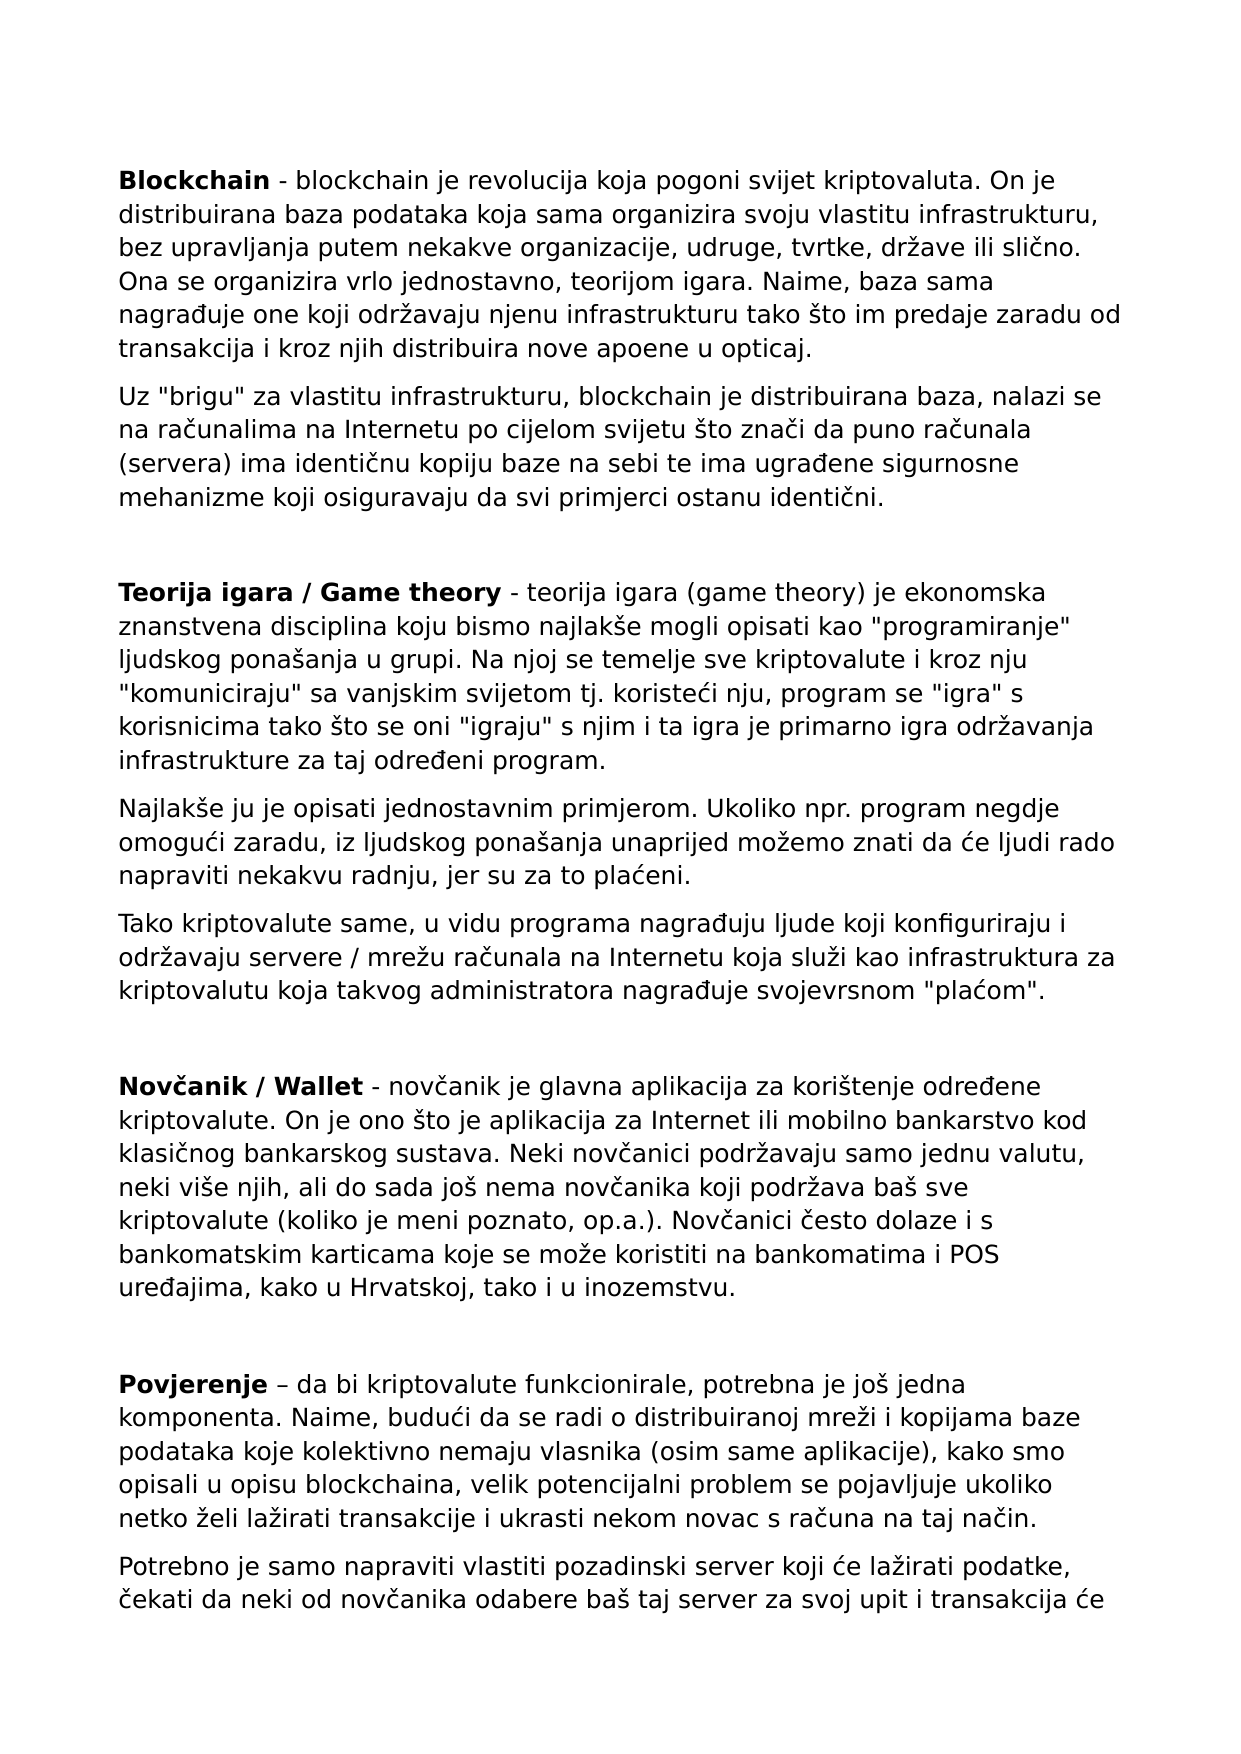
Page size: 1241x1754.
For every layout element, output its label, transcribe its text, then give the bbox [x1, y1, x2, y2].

text Tako kriptovalute same, u vidu programa nagrađuju ljude koji konfiguriraju i održavaju servere / mrežu računala na Internetu koja služi kao infrastruktura za kriptovalutu koja takvog administratora nagrađuje svojevrsnom "plaćom". [118, 909, 1122, 1006]
text Najlakše ju je opisati jednostavnim primjerom. Ukoliko npr. program negdje omogući zaradu, iz ljudskog ponašanja unaprijed možemo znati da će ljudi rado napraviti nekakvu radnju, jer su za to plaćeni. [118, 794, 1122, 891]
text Povjerenje – da bi kriptovalute funkcionirale, potrebna je još jedna komponenta. Naime, budući da se radi o distribuiranoj mreži i kopijama baze podataka koje kolektivno nemaju vlasnika (osim same aplikacije), kako smo opisali u opisu blockchaina, velik potencijalni problem se pojavljuje ukoliko netko želi lažirati transakcije i ukrasti nekom novac s računa na taj način. [118, 1370, 1122, 1533]
text Potrebno je samo napraviti vlastiti pozadinski server koji će lažirati podatke, čekati da neki od novčanika odabere baš taj server za svoj upit i transakcija će [118, 1552, 1122, 1615]
text Blockchain - blockchain je revolucija koja pogoni svijet kriptovaluta. On je distribuirana baza podataka koja sama organizira svoju vlastitu infrastrukturu, bez upravljanja putem nekakve organizacije, udruge, tvrtke, države ili slično. Ona se organizira vrlo jednostavno, teorijom igara. Naime, baza sama nagrađuje one koji održavaju njenu infrastrukturu tako što im predaje zaradu od transakcija i kroz njih distribuira nove apoene u opticaj. [118, 166, 1122, 363]
text Uz "brigu" za vlastitu infrastrukturu, blockchain je distribuirana baza, nalazi se na računalima na Internetu po cijelom svijetu što znači da puno računala (servera) ima identičnu kopiju baze na sebi te ima ugrađene sigurnosne mehanizme koji osiguravaju da svi primjerci ostanu identični. [118, 382, 1122, 512]
text Novčanik / Wallet - novčanik je glavna aplikacija za korištenje određene kriptovalute. On je ono što je aplikacija za Internet ili mobilno bankarstvo kod klasičnog bankarskog sustava. Neki novčanici podržavaju samo jednu valutu, neki više njih, ali do sada još nema novčanika koji podržava baš sve kriptovalute (koliko je meni poznato, op.a.). Novčanici često dolaze i s bankomatskim karticama koje se može koristiti na bankomatima i POS uređajima, kako u Hrvatskoj, tako i u inozemstvu. [118, 1072, 1122, 1303]
text Teorija igara / Game theory - teorija igara (game theory) je ekonomska znanstvena disciplina koju bismo najlakše mogli opisati kao "programiranje" ljudskog ponašanja u grupi. Na njoj se temelje sve kriptovalute i kroz nju "komuniciraju" sa vanjskim svijetom tj. koristeći nju, program se "igra" s korisnicima tako što se oni "igraju" s njim i ta igra je primarno igra održavanja infrastrukture za taj određeni program. [118, 578, 1122, 775]
